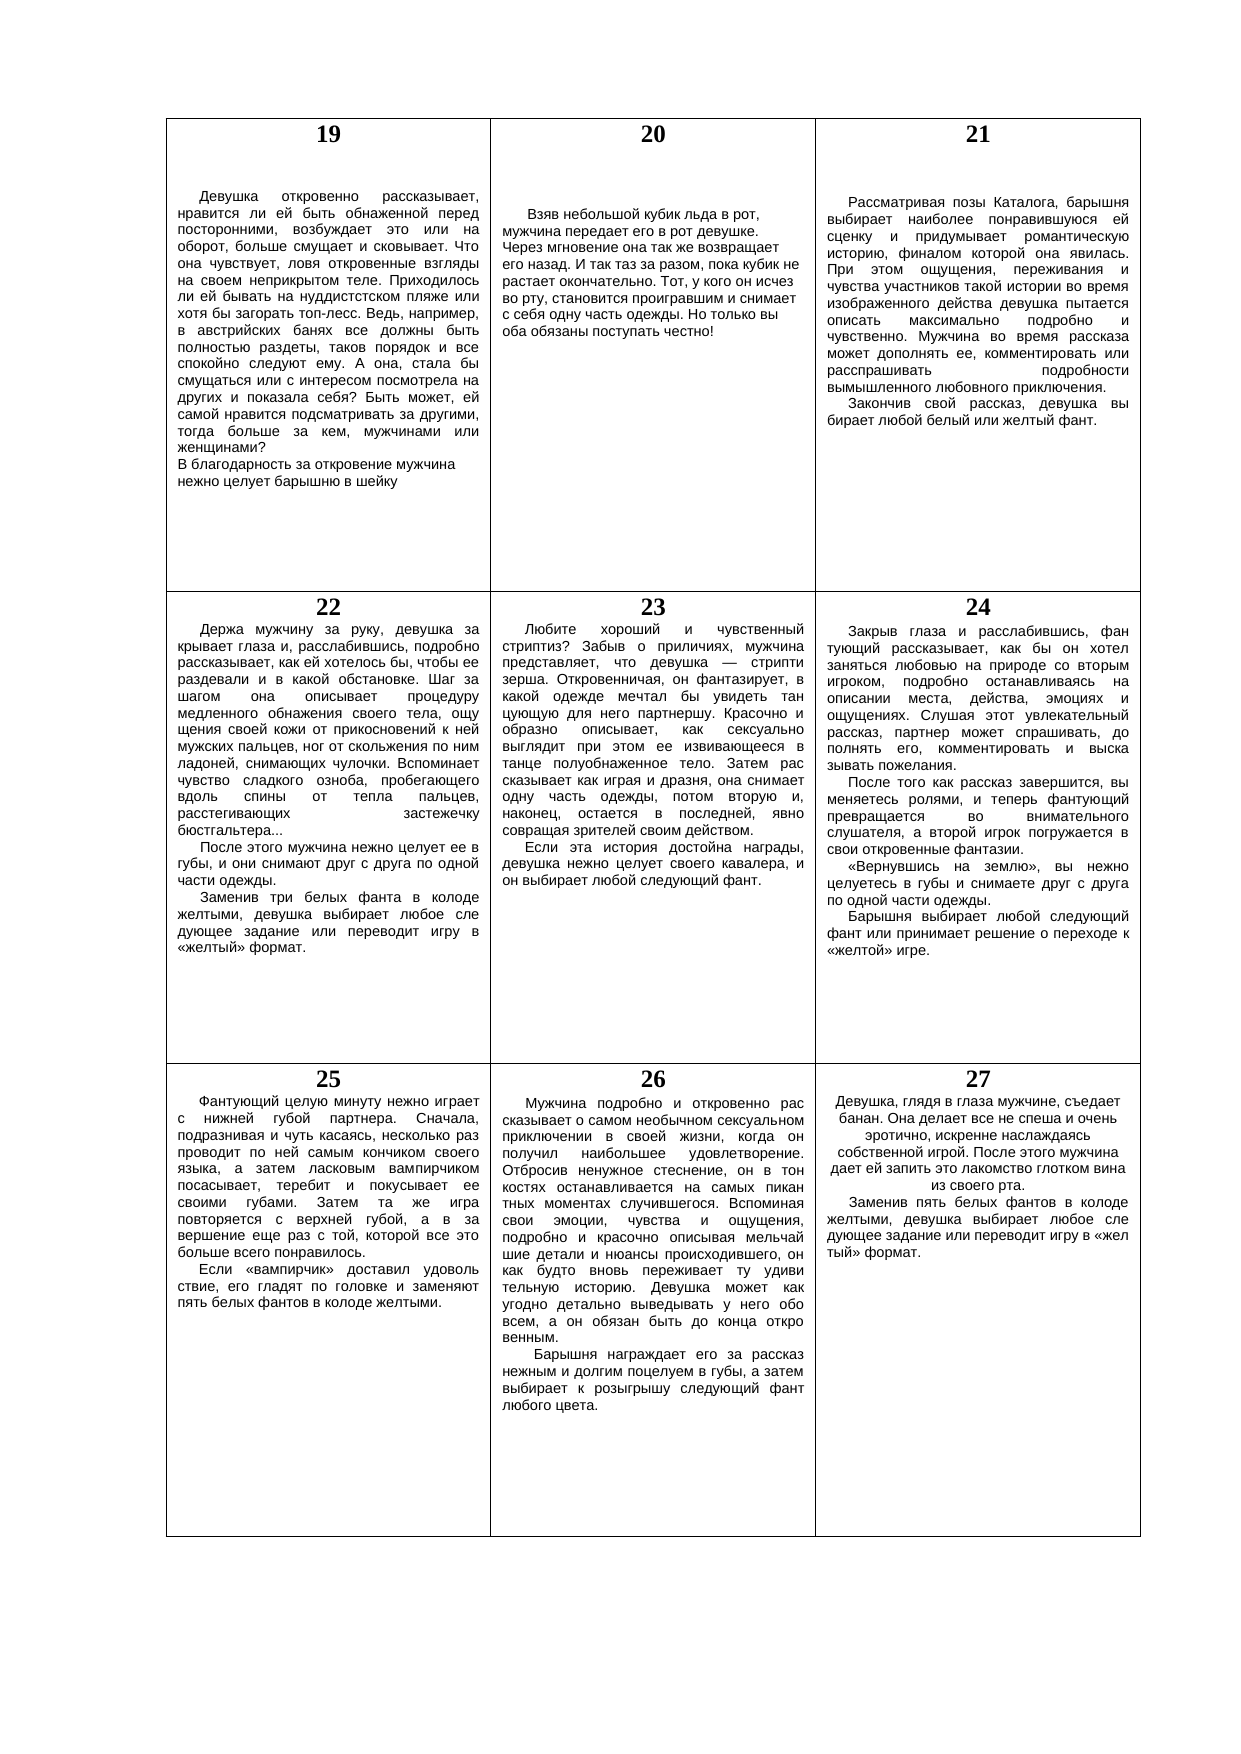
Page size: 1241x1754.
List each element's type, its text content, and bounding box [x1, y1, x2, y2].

table_cell 26 Мужчина подробно и откровенно рас-сказывает о самом необычном сексуаль-ном приключении в своей жизни, когда он получил наибольшее удовлетворение. Отбросив ненужное стеснение, он в тон-костях останавливается на самых пикан-тных моментах случившегося. Вспоми-ная свои эмоции, чувства и ощущения, подробно и красочно описывая мельчай-шие детали и нюансы происходившего, он как будто вновь переживает ту удиви-тельную историю. Девушка может как угодно детально выведывать у него обо всем, а он обязан быть до конца откро-венным. Барышня награждает его за рассказ нежным и долгим поцелуем в губы, а затем выбирает к розыгрышу следую-щий фант любого цвета. [491, 1064, 815, 1536]
table_header 19 Девушка откровенно рассказывает, нравится ли ей быть обнаженной перед посторонними, возбуждает это или на-оборот, больше смущает и сковывает. Что она чувствует, ловя откровенные взгляды на своем неприкрытом теле. Приходилось ли ей бывать на нуд-дистстском пляже или хотя бы загорать топ-лесс. Ведь, например, в австрийских банях все должны быть полностью раз-деты, таков порядок и все спокойно сле-дуют ему. А она, стала бы смущаться или с интересом посмотрела на других и показала себя? Быть может, ей самой нравится подсматривать за другими, тогда больше за кем, мужчинами или женщинами? В благодарность за откровение муж-чина нежно целует барышню в шейку [167, 119, 490, 591]
table_cell 27 Девушка, глядя в глаза мужчине, съе-дает банан. Она делает все не спеша и очень эротично, искренне наслаждаясь собственной игрой. После этого мужчи-на дает ей запить это лакомство глотком вина из своего рта. Заменив пять белых фантов в колоде желтыми, девушка выбирает любое сле-дующее задание или переводит игру в «жел-тый» формат. [816, 1064, 1140, 1536]
table_cell 23 Любите хороший и чувственный стриптиз? Забыв о приличиях, мужчина представляет, что девушка — стрипти-зерша. Откровенничая, он фантазирует, в какой одежде мечтал бы увидеть тан-цующую для него партнершу. Красочно и образно описывает, как сексуально выглядит при этом ее извивающееся в танце полуобнаженное тело. Затем рас-сказывает как играя и дразня, она сни-мает одну часть одежды, потом вторую и, наконец, остается в последней, явно совращая зрителей своим действом. Если эта история достойна награды, девушка нежно целует своего кавалера, и он выбирает любой следующий фант. [491, 592, 815, 1063]
table_header 21 Рассматривая позы Каталога, барыш-ня выбирает наиболее понравившуюся ей сценку и придумывает романтичес-кую историю, финалом которой она яви-лась. При этом ощущения, переживания и чувства участников такой истории во время изображенного действа девушка пытается описать максимально подроб-но и чувственно. Мужчина во время рас-сказа может дополнять ее, комментиро-вать или расспрашивать подробности вымышленного любовного приключе-ния. Закончив свой рассказ, девушка вы-бирает любой белый или желтый фант. [816, 119, 1140, 591]
table_header 20 Взяв небольшой кубик льда в рот, мужчина передает его в рот девушке. Через мгновение она так же возвращает его назад. И так таз за разом, пока кубик не растает окончательно. Тот, у кого он исчез во рту, становится проигравшим и снимает с себя одну часть одежды. Но только вы оба обязаны поступать честно! [491, 119, 815, 591]
table_cell 22 Держа мужчину за руку, девушка за-крывает глаза и, расслабившись, подроб-но рассказывает, как ей хотелось бы, чтобы ее раздевали и в какой обстановке. Шаг за шагом она описывает процедуру медленного обнажения своего тела, ощу-щения своей кожи от прикосновений к ней мужских пальцев, ног от скольжения по ним ладоней, снимающих чулочки. Вспоминает чувство сладкого озноба, пробегающего вдоль спины от тепла пальцев, расстегивающих застежечку бюстгальтера... После этого мужчина нежно целует ее в губы, и они снимают друг с друга по одной части одежды. Заменив три белых фанта в колоде желтыми, девушка выбирает любое сле-дующее задание или переводит игру в «желтый» формат. [167, 592, 490, 1063]
table_cell 24 Закрыв глаза и расслабившись, фан-тующий рассказывает, как бы он хотел заняться любовью на природе со вто-рым игроком, подробно останавливаясь на описании места, действа, эмоциях и ощущениях. Слушая этот увлекательный рассказ, партнер может спрашивать, до-полнять его, комментировать и выска-зывать пожелания. После того как рассказ завершится, вы меняетесь ролями, и теперь фантую-щий превращается во внимательного слушателя, а второй игрок погружается в свои откровенные фантазии. «Вернувшись на землю», вы нежно целуетесь в губы и снимаете друг с друга по одной части одежды. Барышня выбирает любой следую-щий фант или принимает решение о пе-реходе к «желтой» игре. [816, 592, 1140, 1063]
table_cell 25 Фантующий целую минуту нежно иг-рает с нижней губой партнера. Сначала, подразнивая и чуть касаясь, несколько раз проводит по ней самым кончиком своего языка, а затем ласковым вам-пирчиком посасывает, теребит и поку-сывает ее своими губами. Затем та же игра повторяется с верхней губой, а в за-вершение еще раз с той, которой все это больше всего понравилось. Если «вампирчик» доставил удоволь-ствие, его гладят по головке и заменяют пять белых фантов в колоде желтыми. [167, 1064, 490, 1536]
